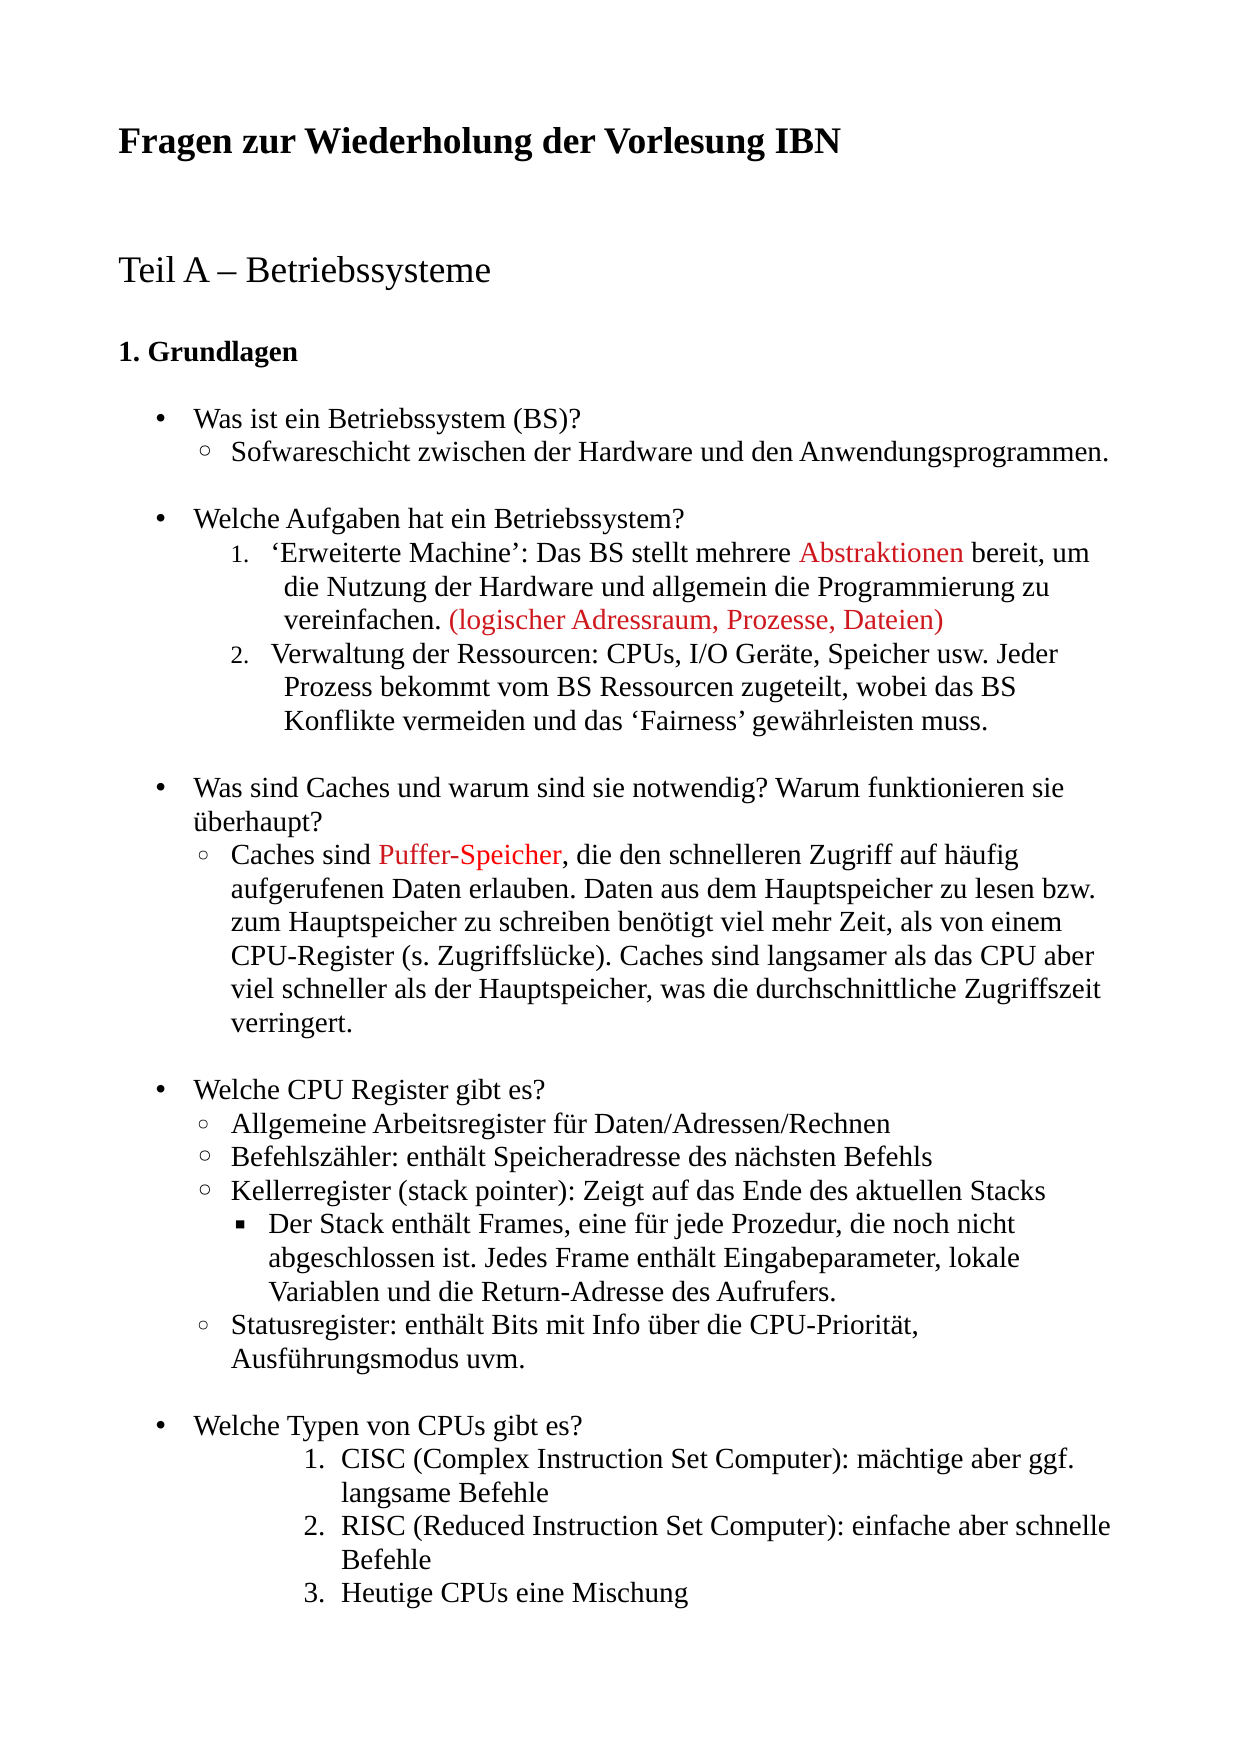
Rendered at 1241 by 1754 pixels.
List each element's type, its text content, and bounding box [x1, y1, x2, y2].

list Caches sind Puffer-Speicher, die den schnelleren Zugriff auf häufig aufgerufenen Daten erlauben. Daten aus dem Hauptspeicher zu lesen bzw. zum Hauptspeicher zu schreiben benötigt viel mehr Zeit, als von einem CPU-Register (s. Zugriffslücke). Caches sind langsamer als das CPU aber viel schneller als der Hauptspeicher, was die durchschnittliche Zugriffszeit verringert. [193, 837, 1122, 1038]
text Teil A – Betriebssysteme [118, 247, 1122, 291]
list Welche Aufgaben hat ein Betriebssystem? [156, 502, 1122, 535]
list Heutige CPUs eine Mischung [303, 1576, 1122, 1609]
list Kellerregister (stack pointer): Zeigt auf das Ende des aktuellen Stacks [193, 1173, 1122, 1207]
list Sofwareschicht zwischen der Hardware und den Anwendungsprogrammen. [193, 434, 1122, 468]
list Was sind Caches und warum sind sie notwendig? Warum funktionieren sie überhaupt? [156, 770, 1122, 837]
list ‘Erweiterte Machine’: Das BS stellt mehrere Abstraktionen bereit, um die Nutzung der Hardware und allgemein die Programmierung zu vereinfachen. (logischer Adressraum, Prozesse, Dateien) [230, 535, 1122, 636]
list Welche CPU Register gibt es? [156, 1072, 1122, 1106]
list Welche Typen von CPUs gibt es? [156, 1408, 1122, 1441]
list Allgemeine Arbeitsregister für Daten/Adressen/Rechnen [193, 1106, 1122, 1139]
list Statusregister: enthält Bits mit Info über die CPU-Priorität, Ausführungsmodus uvm. [193, 1307, 1122, 1374]
list Befehlszähler: enthält Speicheradresse des nächsten Befehls [193, 1139, 1122, 1173]
list RISC (Reduced Instruction Set Computer): einfache aber schnelle Befehle [303, 1508, 1122, 1576]
list CISC (Complex Instruction Set Computer): mächtige aber ggf. langsame Befehle [303, 1441, 1122, 1508]
list Verwaltung der Ressourcen: CPUs, I/O Geräte, Speicher usw. Jeder Prozess bekommt vom BS Ressourcen zugeteilt, wobei das BS Konflikte vermeiden und das ‘Fairness’ gewährleisten muss. [230, 636, 1122, 737]
text 1. Grundlagen [118, 334, 1122, 367]
list Was ist ein Betriebssystem (BS)? [156, 401, 1122, 434]
list Der Stack enthält Frames, eine für jede Prozedur, die noch nicht abgeschlossen ist. Jedes Frame enthält Eingabeparameter, lokale Variablen und die Return-Adresse des Aufrufers. [231, 1207, 1122, 1307]
text Fragen zur Wiederholung der Vorlesung IBN [118, 118, 1122, 161]
